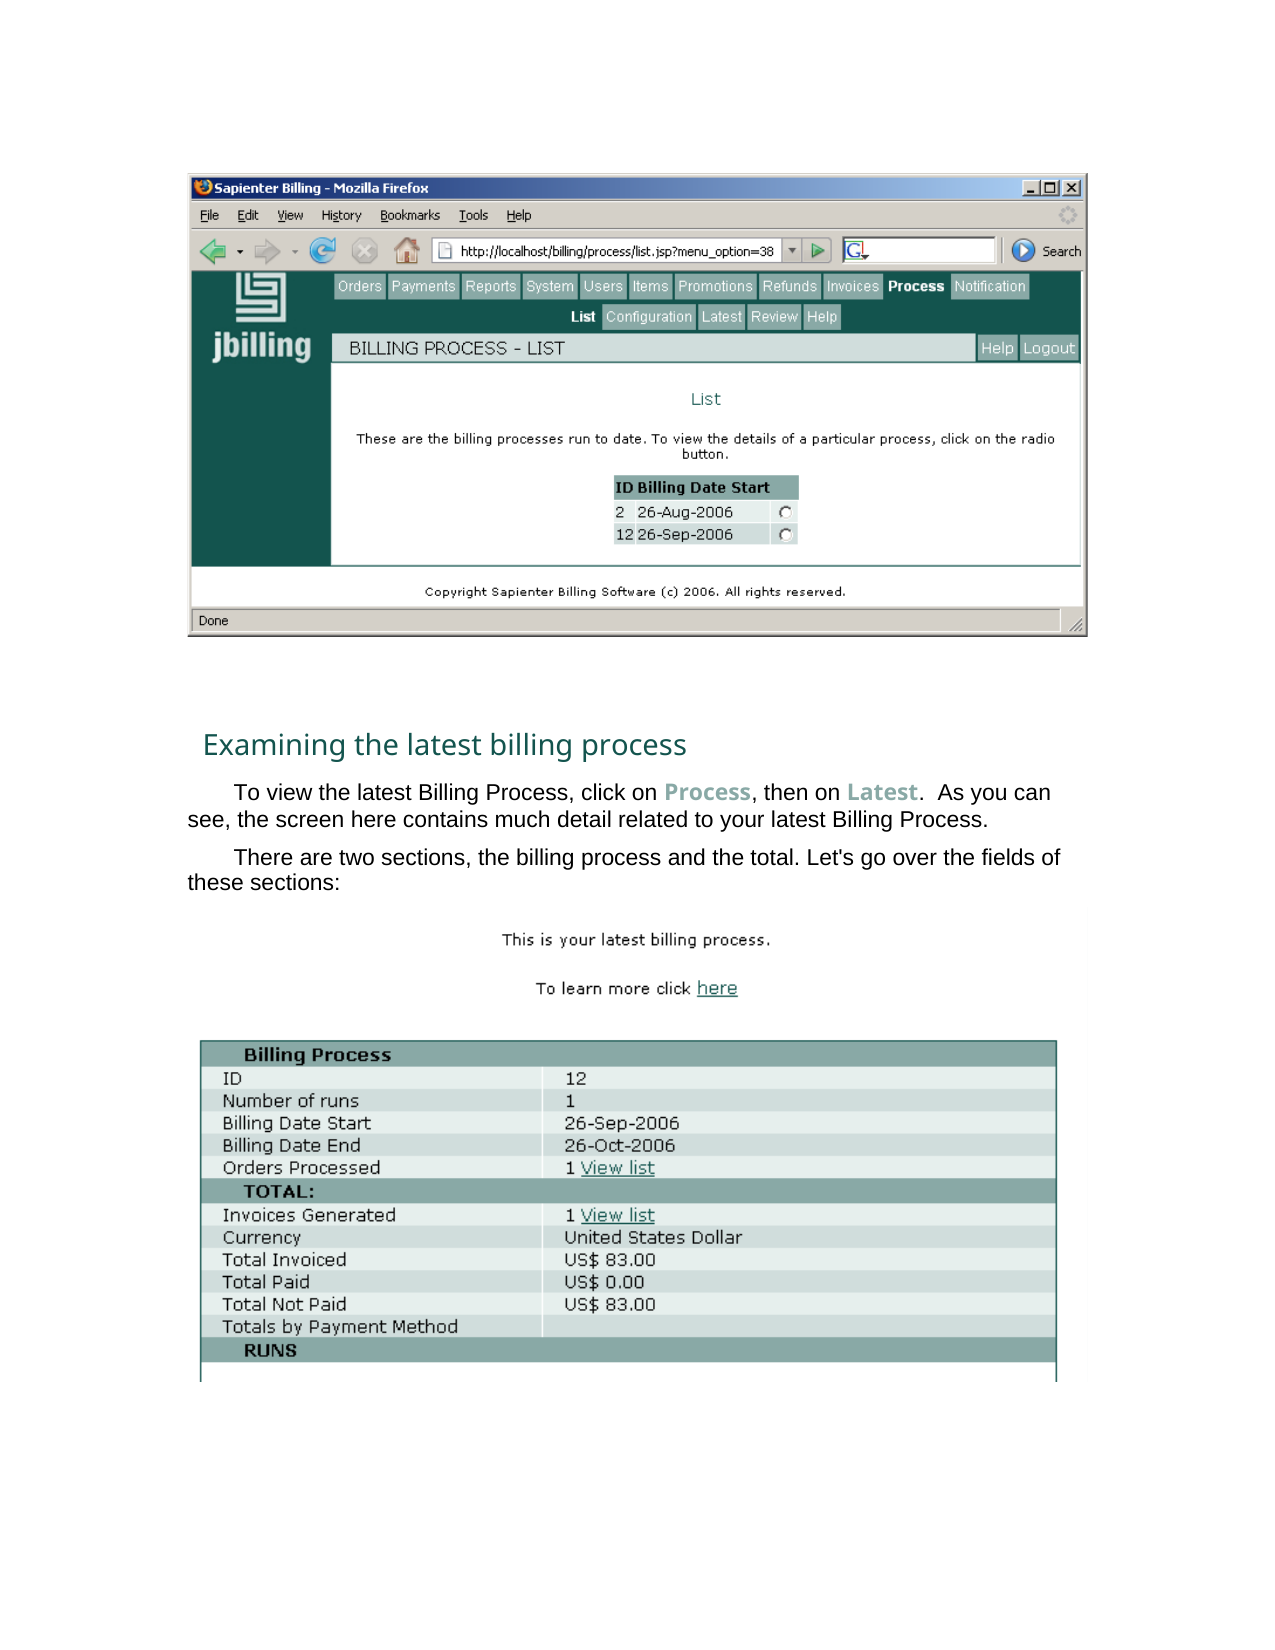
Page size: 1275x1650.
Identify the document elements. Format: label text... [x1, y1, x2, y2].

picture [187, 173, 1088, 637]
text There are two sections, the billing process and the total. Let's go over the fields of these sections: [187, 844, 1087, 896]
picture [187, 907, 1088, 1382]
text To view the latest Billing Process, click on Process, then on Latest. As you can see, the screen here contains much detail related to your latest Billing Process. [187, 776, 1087, 833]
subtitle Examining the latest billing process [202, 724, 1087, 764]
